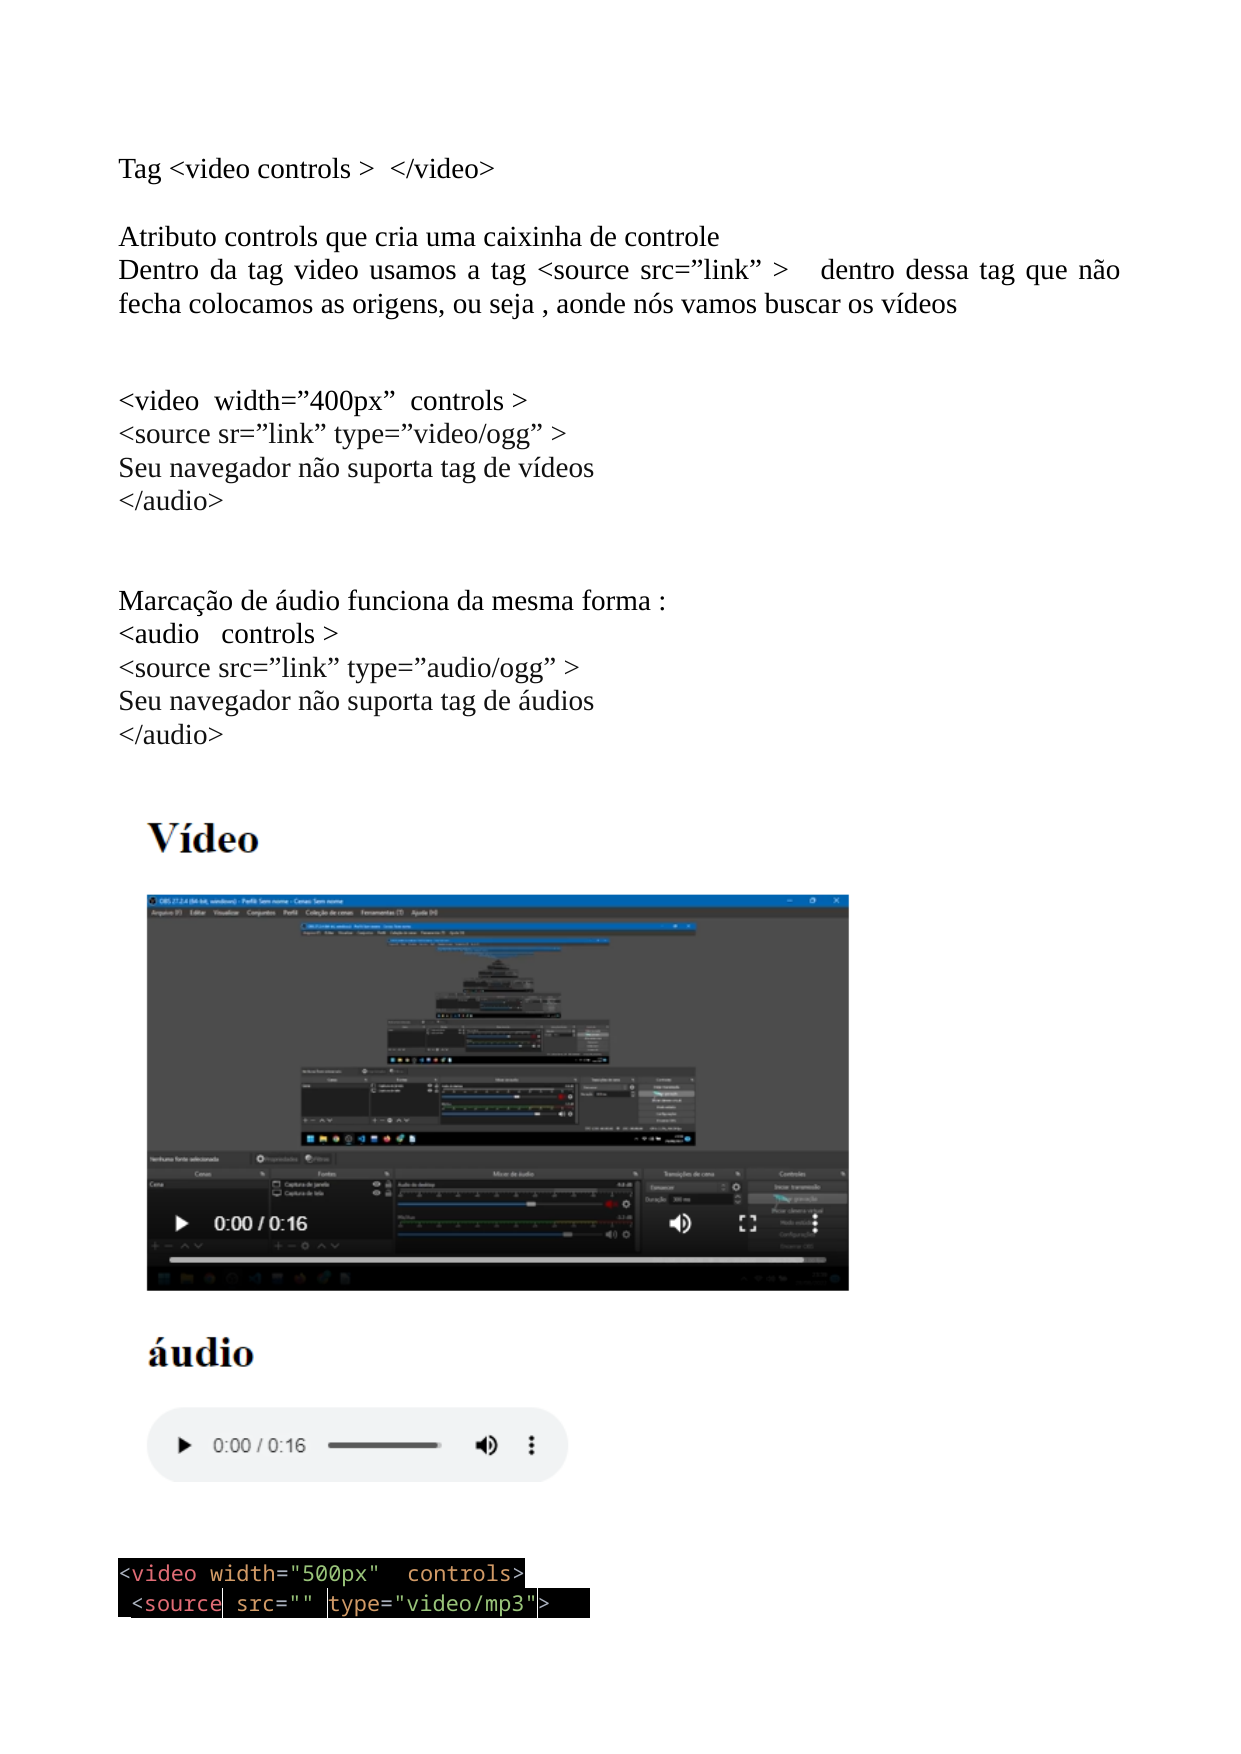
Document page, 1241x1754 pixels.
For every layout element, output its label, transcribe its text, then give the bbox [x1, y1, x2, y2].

text </audio> [118, 483, 1122, 517]
text <video width="500px" controls> [118, 1558, 1122, 1588]
text <source sr=”link” type=”video/ogg” > [118, 416, 1122, 450]
text <video width=”400px” controls > [118, 383, 1122, 416]
text Atributo controls que cria uma caixinha de controle [118, 219, 1122, 252]
text <source src="" type="video/mp3"> [118, 1588, 1122, 1618]
text </audio> [118, 717, 1122, 751]
text Tag <video controls > </video> [118, 152, 1122, 185]
text Seu navegador não suporta tag de vídeos [118, 450, 1122, 483]
picture [136, 799, 1141, 1482]
text Marcação de áudio funciona da mesma forma : [118, 583, 1122, 616]
text Dentro da tag video usamos a tag <source src=”link” > dentro dessa tag que não fecha colocamos as origens, ou seja , aonde nós vamos buscar os vídeos [118, 252, 1122, 319]
text <audio controls > [118, 616, 1122, 650]
text Seu navegador não suporta tag de áudios [118, 683, 1122, 717]
text <source src=”link” type=”audio/ogg” > [118, 650, 1122, 683]
